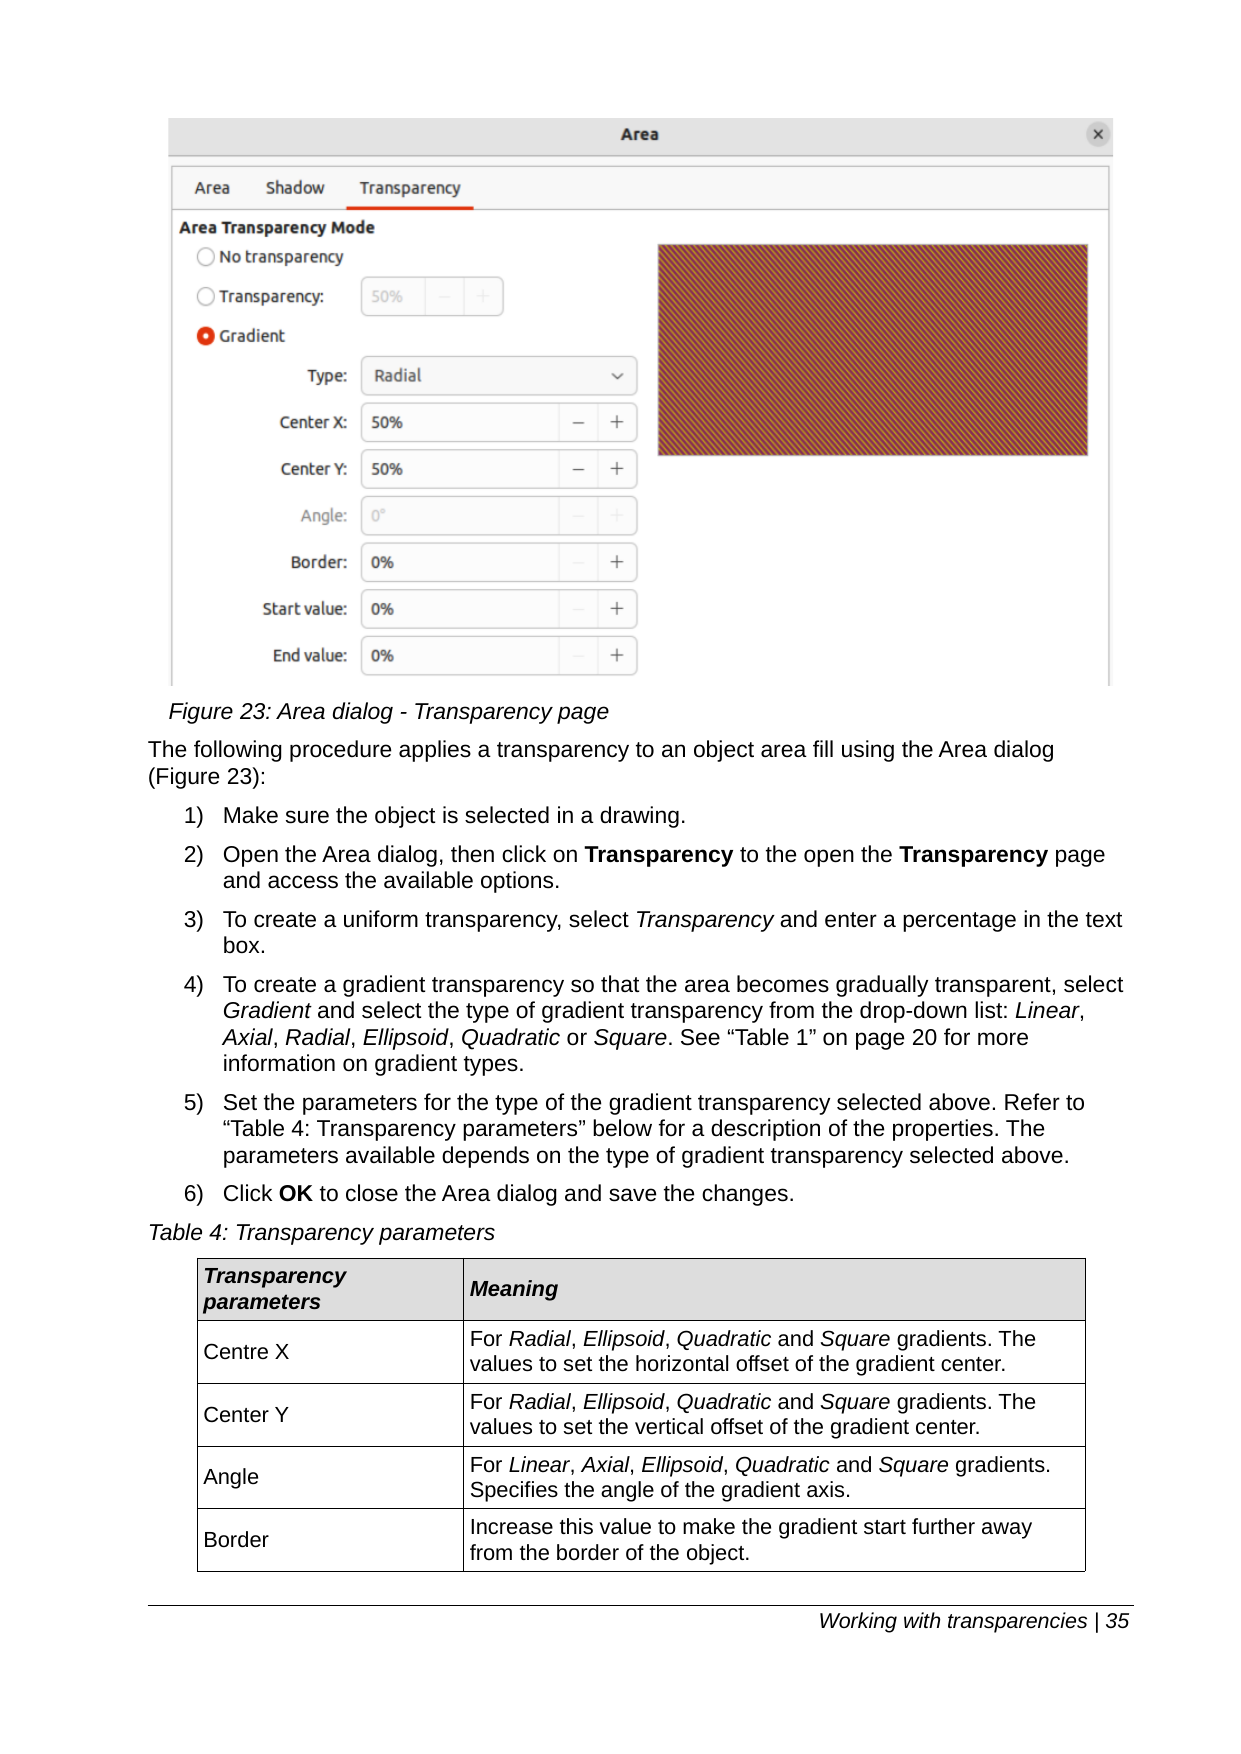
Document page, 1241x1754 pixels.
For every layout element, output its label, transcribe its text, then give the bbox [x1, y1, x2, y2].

table_header Meaning [464, 1259, 1085, 1320]
text Figure 23: Area dialog - Transparency page [168, 698, 1113, 724]
table_cell Increase this value to make the gradient start further away from the border of the object. [464, 1509, 1085, 1571]
list Make sure the object is selected in a drawing. [204, 802, 1134, 828]
table_cell Angle [198, 1447, 463, 1508]
list Open the Area dialog, then click on Transparency to the open the Transparency page and access the available options. [204, 841, 1134, 893]
list Click OK to close the Area dialog and save the changes. [204, 1180, 1134, 1207]
list To create a uniform transparency, select Transparency and enter a percentage in the text box. [204, 906, 1134, 958]
table_cell For Radial, Ellipsoid, Quadratic and Square gradients. The values to set the vertical offset of the gradient center. [464, 1384, 1085, 1446]
list The following procedure applies a transparency to an object area fill using the Area dialog (Figure 23): [148, 736, 1134, 789]
table_cell Centre X [198, 1321, 463, 1383]
table_cell Center Y [198, 1384, 463, 1446]
list Set the parameters for the type of the gradient transparency selected above. Refer to “Table 4: Transparency parameters” below for a description of the properties. The parameters available depends on the type of gradient transparency selected above. [204, 1089, 1134, 1168]
table_cell Border [198, 1509, 463, 1571]
table_header Transparency parameters [198, 1259, 463, 1320]
list Table 4: Transparency parameters [148, 1219, 1134, 1246]
picture [168, 118, 1114, 686]
table_cell For Radial, Ellipsoid, Quadratic and Square gradients. The values to set the horizontal offset of the gradient center. [464, 1321, 1085, 1383]
table_cell For Linear, Axial, Ellipsoid, Quadratic and Square gradients. Specifies the angle of the gradient axis. [464, 1447, 1085, 1508]
list To create a gradient transparency so that the area becomes gradually transparent, select Gradient and select the type of gradient transparency from the drop-down list: Linear, Axial, Radial, Ellipsoid, Quadratic or Square. See “Table 1” on page 20 for more information on gradient types. [204, 971, 1134, 1076]
